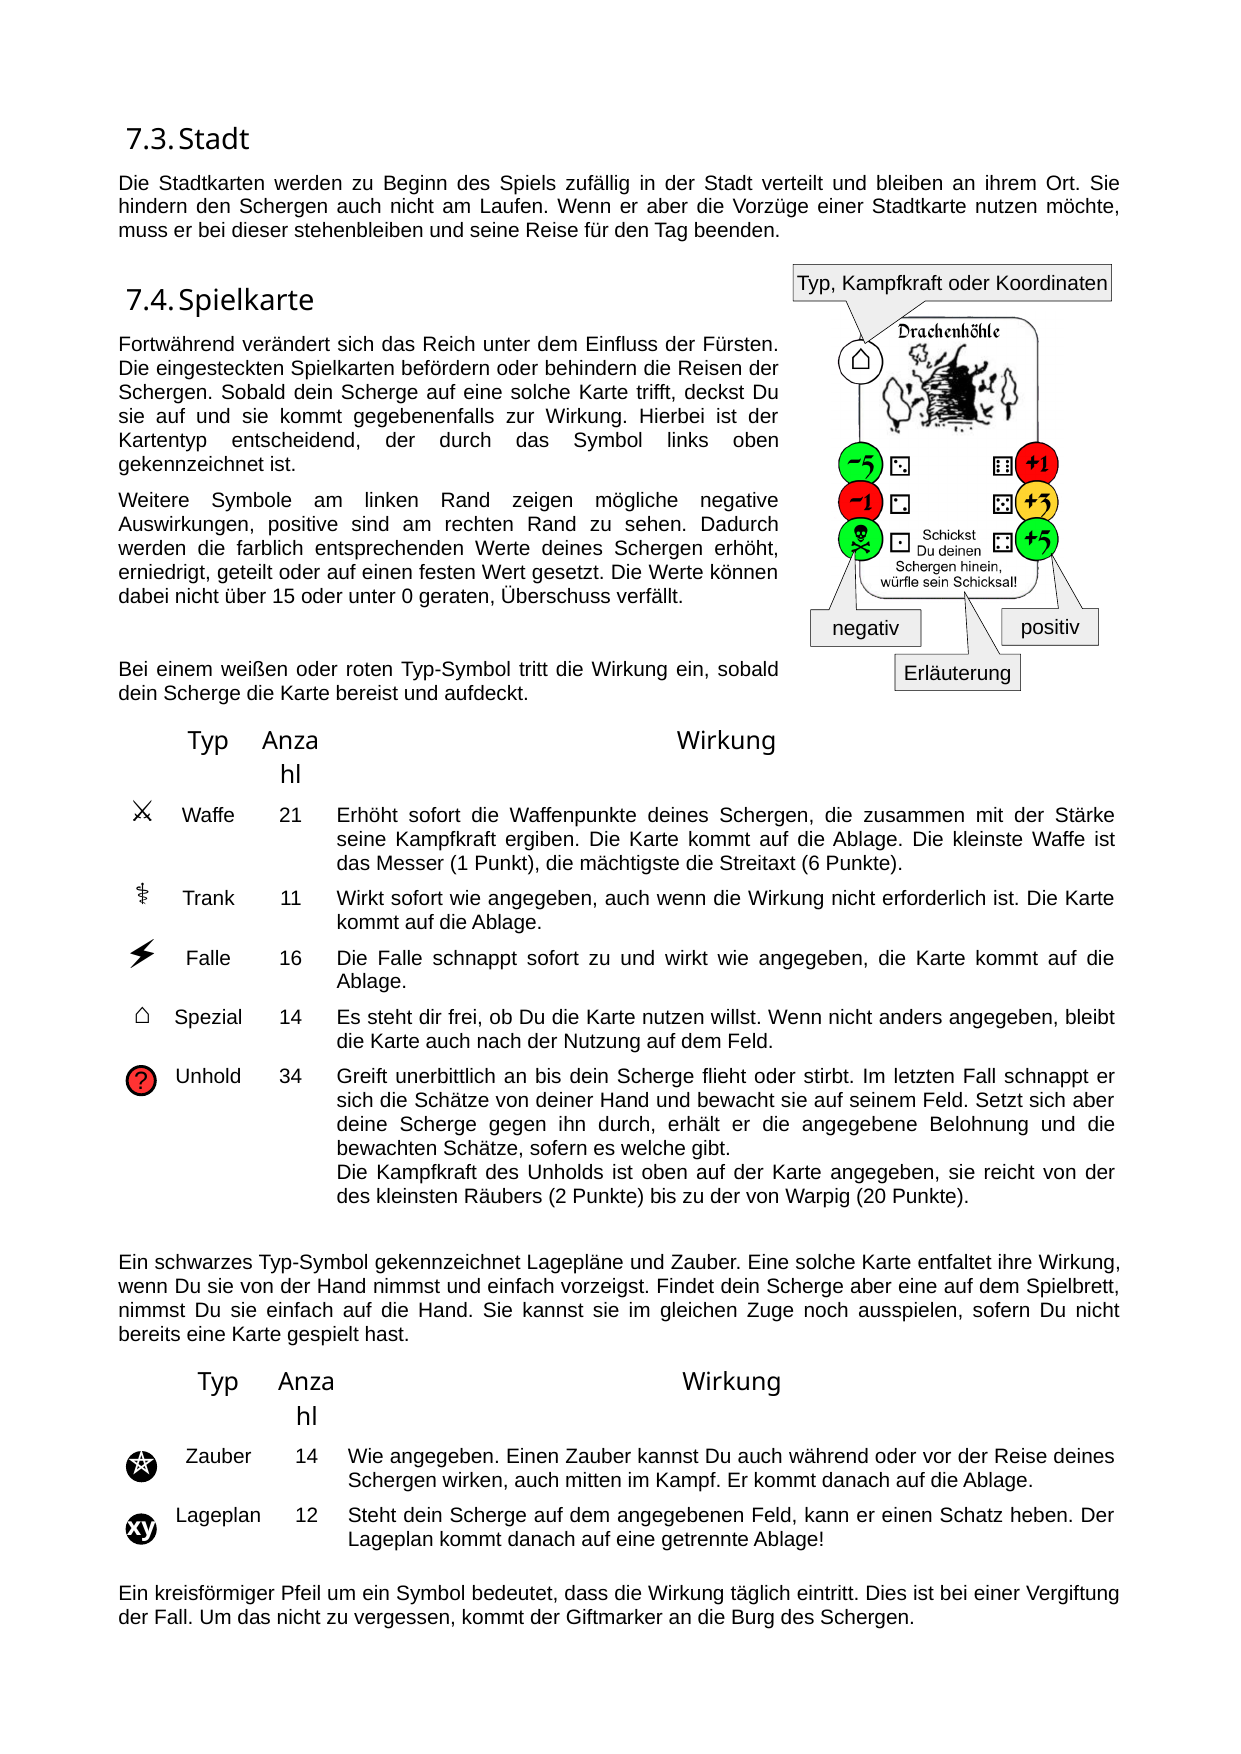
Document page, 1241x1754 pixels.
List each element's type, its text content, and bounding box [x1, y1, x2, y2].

table_cell 21 [250, 797, 331, 880]
text Ein schwarzes Typ-Symbol gekennzeichnet Lagepläne und Zauber. Eine solche Karte entfaltet ihre Wirkung, wenn Du sie von der Hand nimmst und einfach vorzeigst. Findet dein Scherge aber eine auf dem Spielbrett, nimmst Du sie einfach auf die Hand. Sie kannst sie im gleichen Zuge noch ausspielen, sofern Du nicht bereits eine Karte gespielt hast. [118, 1250, 1122, 1346]
table_cell Unhold [166, 1058, 250, 1213]
table_header [118, 717, 166, 797]
table_cell Waffe [166, 797, 250, 880]
table_cell 12 [271, 1497, 342, 1557]
table_cell ⌂ [118, 999, 166, 1058]
table_header Typ [166, 1358, 271, 1438]
picture [831, 311, 1064, 603]
text Ein kreisförmiger Pfeil um ein Symbol bedeutet, dass die Wirkung täglich eintritt. Dies ist bei einer Vergiftung der Fall. Um das nicht zu vergessen, kommt der Giftmarker an die Burg des Schergen. [118, 1581, 1122, 1628]
table_cell [118, 1438, 166, 1497]
table_cell ⚔ [118, 797, 166, 880]
table_header Typ [166, 717, 250, 797]
table_cell [118, 1497, 166, 1557]
table_cell Erhöht sofort die Waffenpunkte deines Schergen, die zusammen mit der Stärke seine Kampfkraft ergiben. Die Karte kommt auf die Ablage. Die kleinste Waffe ist das Messer (1 Punkt), die mächtigste die Streitaxt (6 Punkte). [331, 797, 1122, 880]
table_cell Trank [166, 880, 250, 939]
table_cell [118, 1058, 166, 1213]
subtitle Stadt [118, 118, 1122, 158]
table_cell Wirkt sofort wie angegeben, auch wenn die Wirkung nicht erforderlich ist. Die Karte kommt auf die Ablage. [331, 880, 1122, 939]
table_cell Steht dein Scherge auf dem angegebenen Feld, kann er einen Schatz heben. Der Lageplan kommt danach auf eine getrennte Ablage! [342, 1497, 1122, 1557]
text Weitere Symbole am linken Rand zeigen mögliche negative Auswirkungen, positive sind am rechten Rand zu sehen. Dadurch werden die farblich entsprechenden Werte deines Schergen erhöht, erniedrigt, geteilt oder auf einen festen Wert gesetzt. Die Werte können dabei nicht über 15 oder unter 0 geraten, Überschuss verfällt. [118, 488, 792, 608]
table_header Wirkung [342, 1358, 1122, 1438]
table_cell 11 [250, 880, 331, 939]
table_cell Wie angegeben. Einen Zauber kannst Du auch während oder vor der Reise deines Schergen wirken, auch mitten im Kampf. Er kommt danach auf die Ablage. [342, 1438, 1122, 1497]
table_cell Die Falle schnappt sofort zu und wirkt wie angegeben, die Karte kommt auf die Ablage. [331, 940, 1122, 999]
table_cell Falle [166, 940, 250, 999]
text Fortwährend verändert sich das Reich unter dem Einfluss der Fürsten. Die eingesteckten Spielkarten befördern oder behindern die Reisen der Schergen. Sobald dein Scherge auf eine solche Karte trifft, deckst Du sie auf und sie kommt gegebenenfalls zur Wirkung. Hierbei ist der Kartentyp entscheidend, der durch das Symbol links oben gekennzeichnet ist. [118, 332, 792, 476]
table_cell ⚕ [118, 880, 166, 939]
table_cell Es steht dir frei, ob Du die Karte nutzen willst. Wenn nicht anders angegeben, bleibt die Karte auch nach der Nutzung auf dem Feld. [331, 999, 1122, 1058]
text Bei einem weißen oder roten Typ-Symbol tritt die Wirkung ein, sobald dein Scherge die Karte bereist und aufdeckt. [118, 657, 1122, 705]
text Die Stadtkarten werden zu Beginn des Spiels zufällig in der Stadt verteilt und bleiben an ihrem Ort. Sie hindern den Schergen auch nicht am Laufen. Wenn er aber die Vorzüge einer Stadtkarte nutzen möchte, muss er bei dieser stehenbleiben und seine Reise für den Tag beenden. [118, 170, 1122, 242]
table_cell 34 [250, 1058, 331, 1213]
table_cell 16 [250, 940, 331, 999]
table_cell 🗲 [118, 940, 166, 999]
table_cell Lageplan [166, 1497, 271, 1557]
subtitle Spielkarte [118, 263, 1122, 696]
table_header Wirkung [331, 717, 1122, 797]
table_header [118, 1358, 166, 1438]
table_header Anzahl [271, 1358, 342, 1438]
table_header Anzahl [250, 717, 331, 797]
table_cell Greift unerbittlich an bis dein Scherge flieht oder stirbt. Im letzten Fall schnappt er sich die Schätze von deiner Hand und bewacht sie auf seinem Feld. Setzt sich aber deine Scherge gegen ihn durch, erhält er die angegebene Belohnung und die bewachten Schätze, sofern es welche gibt. Die Kampfkraft des Unholds ist oben auf der Karte angegeben, sie reicht von der des kleinsten Räubers (2 Punkte) bis zu der von Warpig (20 Punkte). [331, 1058, 1122, 1213]
table_cell 14 [250, 999, 331, 1058]
table_cell Spezial [166, 999, 250, 1058]
table_cell 14 [271, 1438, 342, 1497]
table_cell Zauber [166, 1438, 271, 1497]
